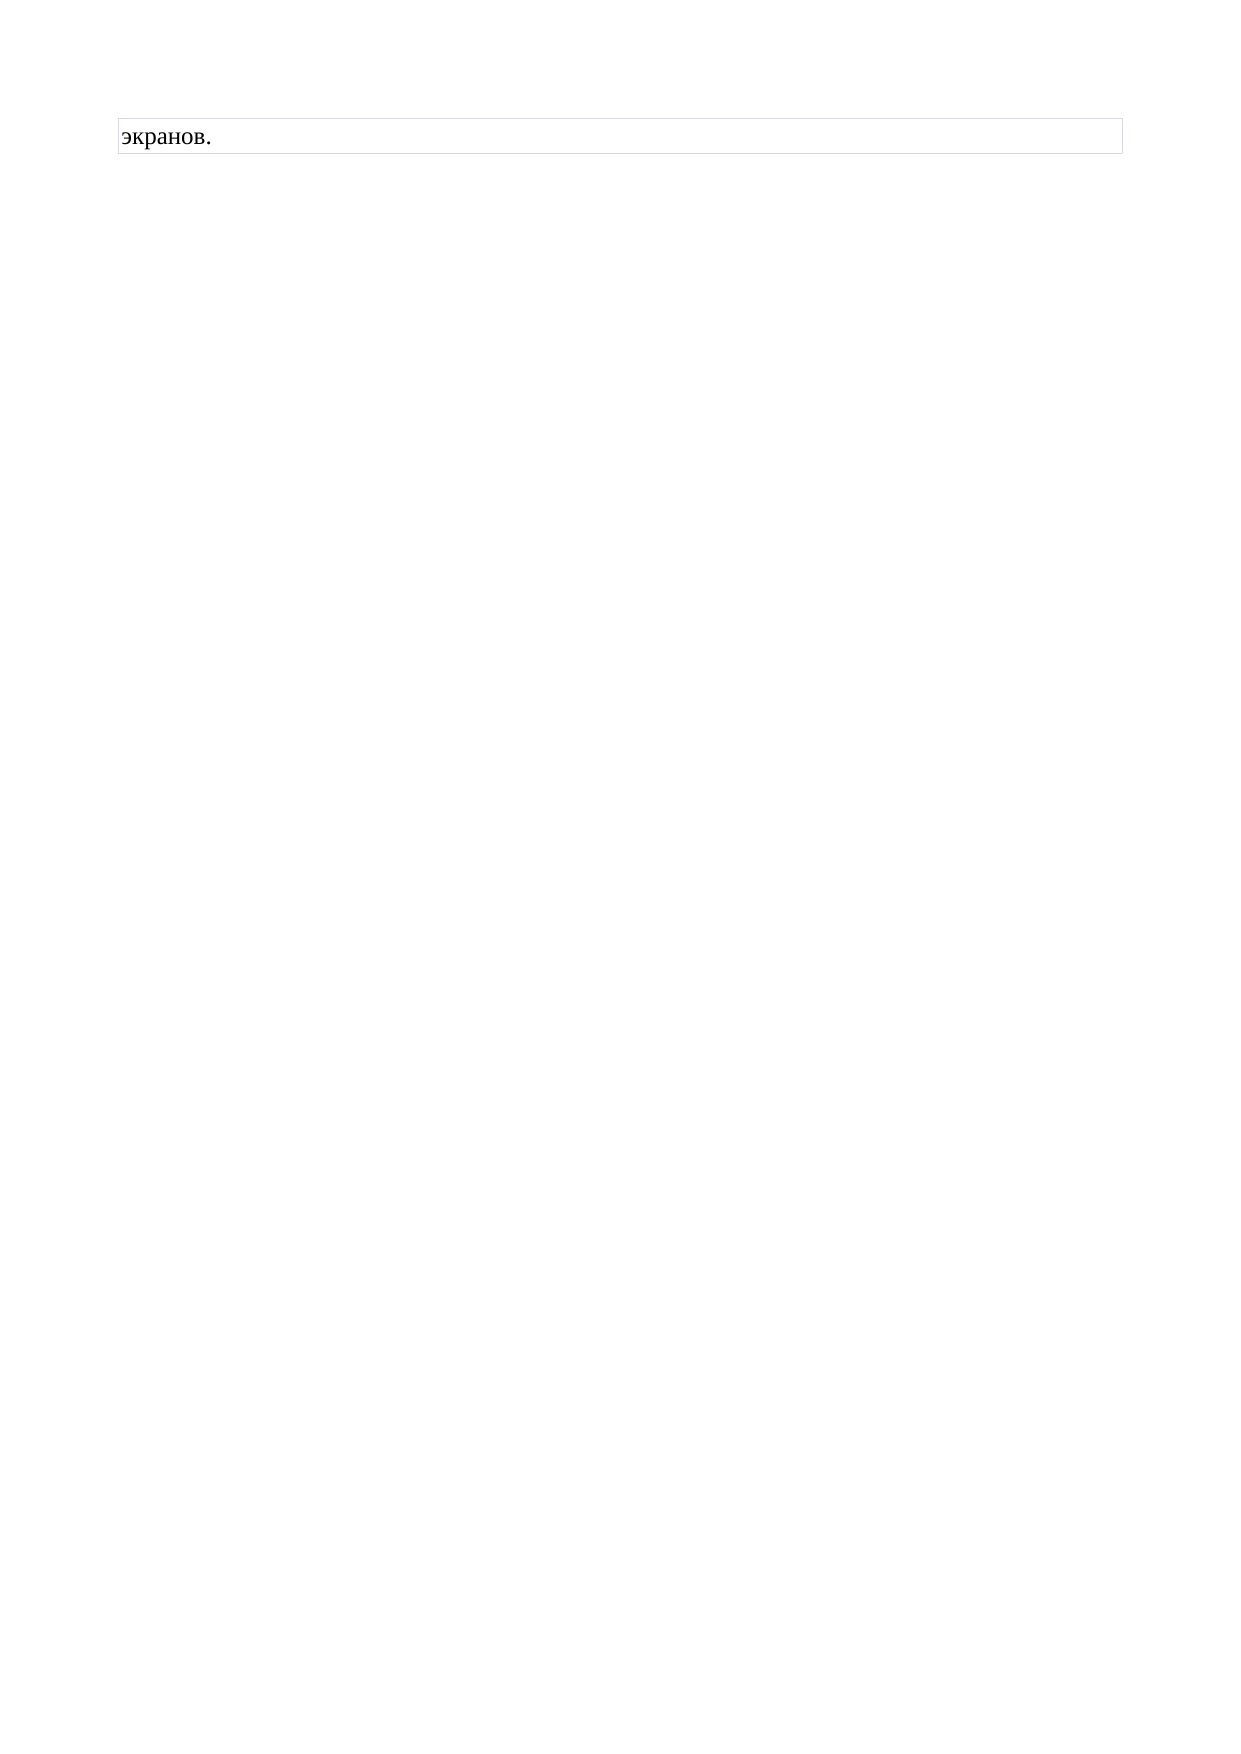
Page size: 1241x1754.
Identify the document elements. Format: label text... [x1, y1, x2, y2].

text экранов. [119, 119, 1122, 153]
